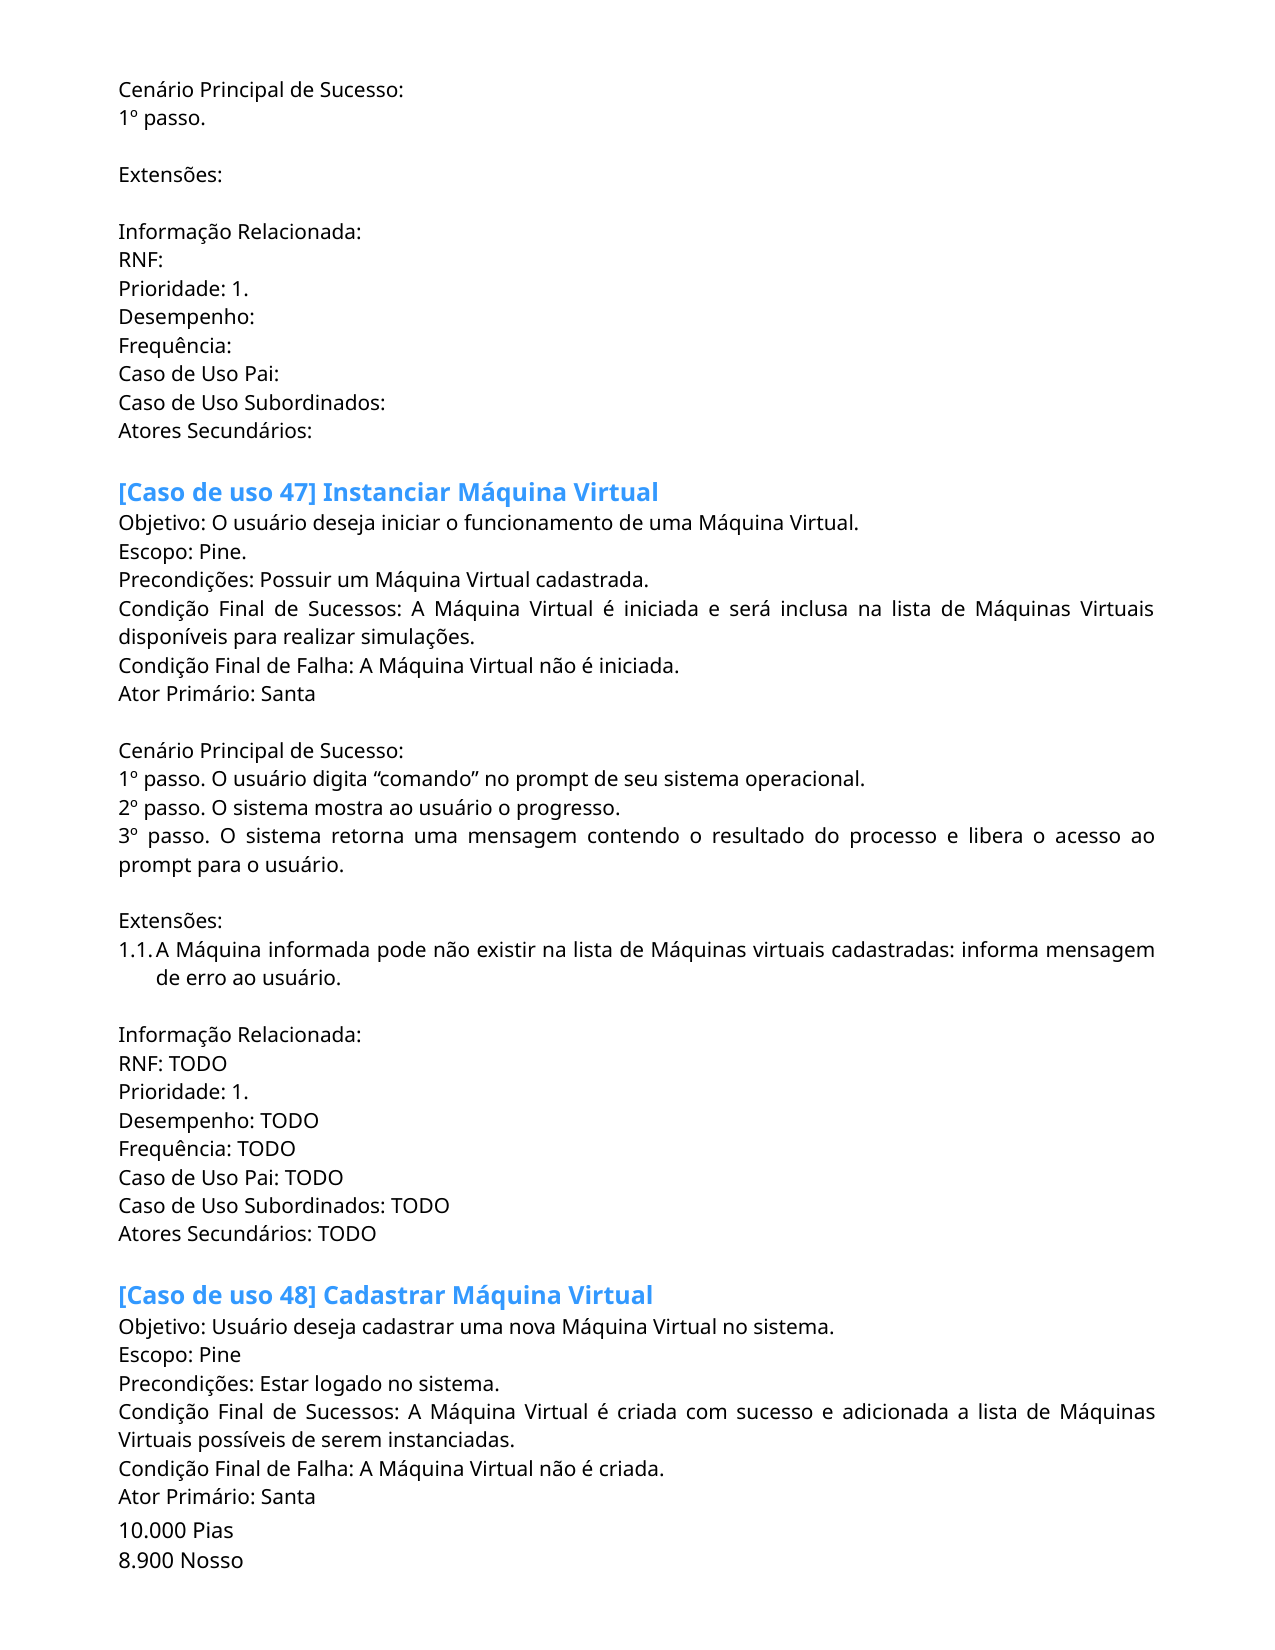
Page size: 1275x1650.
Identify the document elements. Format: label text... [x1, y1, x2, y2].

text Cenário Principal de Sucesso: [118, 736, 1157, 764]
text Desempenho: [118, 302, 1157, 331]
text Objetivo: Usuário deseja cadastrar uma nova Máquina Virtual no sistema. [118, 1312, 1157, 1340]
text Prioridade: 1. [118, 1077, 1157, 1106]
text [Caso de uso 47] Instanciar Máquina Virtual [118, 474, 1157, 508]
text Informação Relacionada: [118, 1020, 1157, 1049]
list A Máquina informada pode não existir na lista de Máquinas virtuais cadastradas: informa mensagem de erro ao usuário. [118, 935, 1157, 992]
text Precondições: Possuir um Máquina Virtual cadastrada. [118, 565, 1157, 594]
text Desempenho: TODO [118, 1106, 1157, 1134]
text Condição Final de Falha: A Máquina Virtual não é criada. [118, 1454, 1157, 1482]
text Ator Primário: Santa [118, 1482, 1157, 1511]
text 1º passo. O usuário digita “comando” no prompt de seu sistema operacional. [118, 764, 1157, 793]
text Condição Final de Falha: A Máquina Virtual não é iniciada. [118, 651, 1157, 679]
text Caso de Uso Pai: TODO [118, 1163, 1157, 1191]
text Precondições: Estar logado no sistema. [118, 1369, 1157, 1397]
text Extensões: [118, 160, 1157, 189]
text Cenário Principal de Sucesso: [118, 75, 1157, 103]
text Escopo: Pine [118, 1340, 1157, 1369]
text Condição Final de Sucessos: A Máquina Virtual é criada com sucesso e adicionada a lista de Máquinas Virtuais possíveis de serem instanciadas. [118, 1397, 1157, 1454]
text 2º passo. O sistema mostra ao usuário o progresso. [118, 793, 1157, 821]
text Frequência: [118, 331, 1157, 359]
text 1º passo. [118, 103, 1157, 132]
text Caso de Uso Subordinados: [118, 388, 1157, 416]
text Caso de Uso Subordinados: TODO [118, 1191, 1157, 1219]
text Prioridade: 1. [118, 274, 1157, 302]
text Caso de Uso Pai: [118, 359, 1157, 388]
text Atores Secundários: TODO [118, 1219, 1157, 1248]
text RNF: TODO [118, 1049, 1157, 1077]
text RNF: [118, 246, 1157, 274]
text 3º passo. O sistema retorna uma mensagem contendo o resultado do processo e libera o acesso ao prompt para o usuário. [118, 821, 1157, 878]
text [Caso de uso 48] Cadastrar Máquina Virtual [118, 1278, 1157, 1312]
text Objetivo: O usuário deseja iniciar o funcionamento de uma Máquina Virtual. [118, 508, 1157, 537]
text Atores Secundários: [118, 416, 1157, 445]
text Informação Relacionada: [118, 217, 1157, 246]
text Escopo: Pine. [118, 537, 1157, 565]
text Condição Final de Sucessos: A Máquina Virtual é iniciada e será inclusa na lista de Máquinas Virtuais disponíveis para realizar simulações. [118, 594, 1157, 651]
text Extensões: [118, 907, 1157, 935]
text Frequência: TODO [118, 1134, 1157, 1163]
text Ator Primário: Santa [118, 679, 1157, 708]
